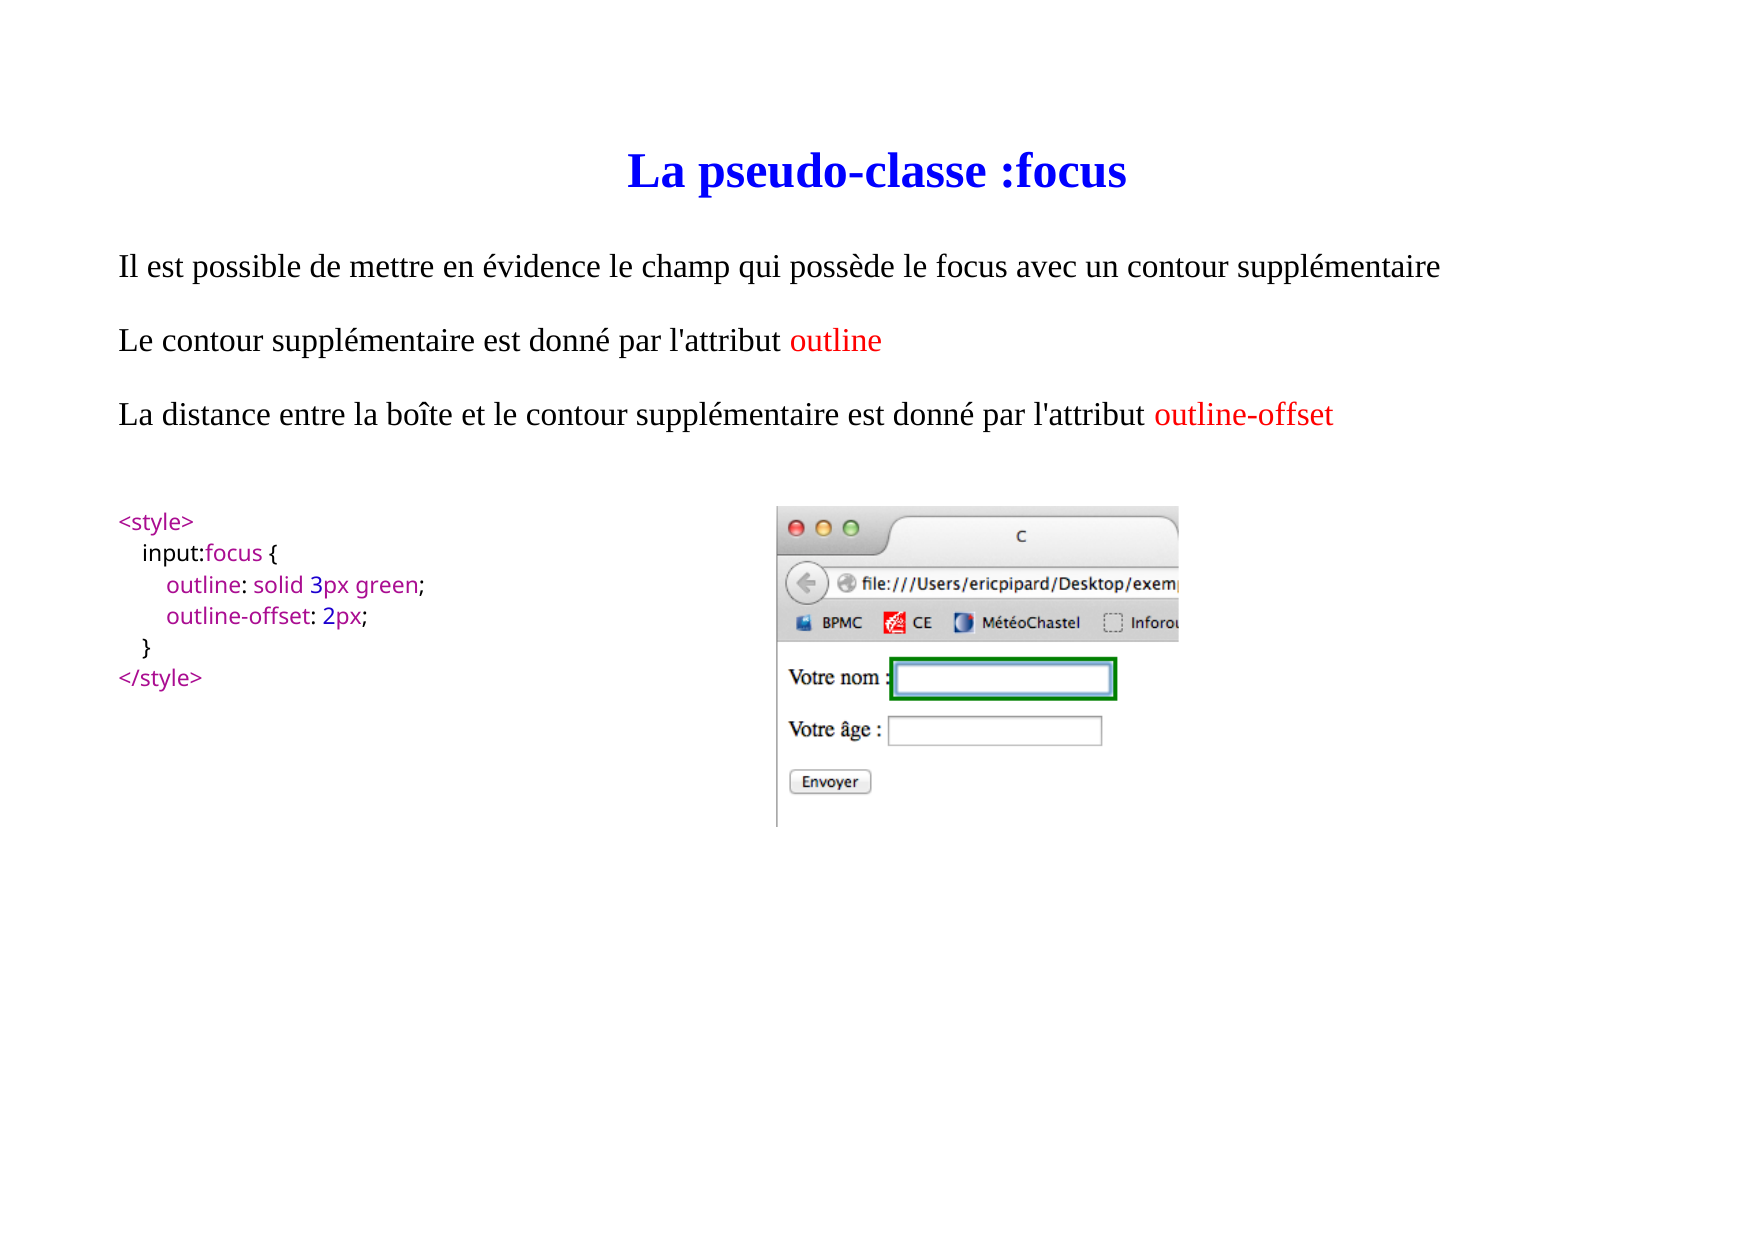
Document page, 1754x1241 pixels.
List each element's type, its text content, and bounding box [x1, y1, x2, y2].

text [1179, 662, 1636, 693]
text [1179, 631, 1636, 662]
text Le contour supplémentaire est donné par l'attribut outline [118, 322, 1636, 358]
text } [118, 631, 776, 662]
text [1179, 600, 1636, 631]
text La distance entre la boîte et le contour supplémentaire est donné par l'attribut outline-offset [118, 395, 1636, 432]
subtitle La pseudo-classe :focus [118, 143, 1636, 198]
text </style> [118, 662, 776, 693]
text input:focus { [118, 537, 776, 568]
text <style> [118, 506, 776, 537]
text [1179, 506, 1636, 537]
text Il est possible de mettre en évidence le champ qui possède le focus avec un contour supplémentaire [118, 248, 1636, 285]
picture [776, 506, 1179, 827]
text [1179, 568, 1636, 600]
text outline-offset: 2px; [118, 600, 776, 631]
text outline: solid 3px green; [118, 568, 776, 600]
text [1179, 537, 1636, 568]
